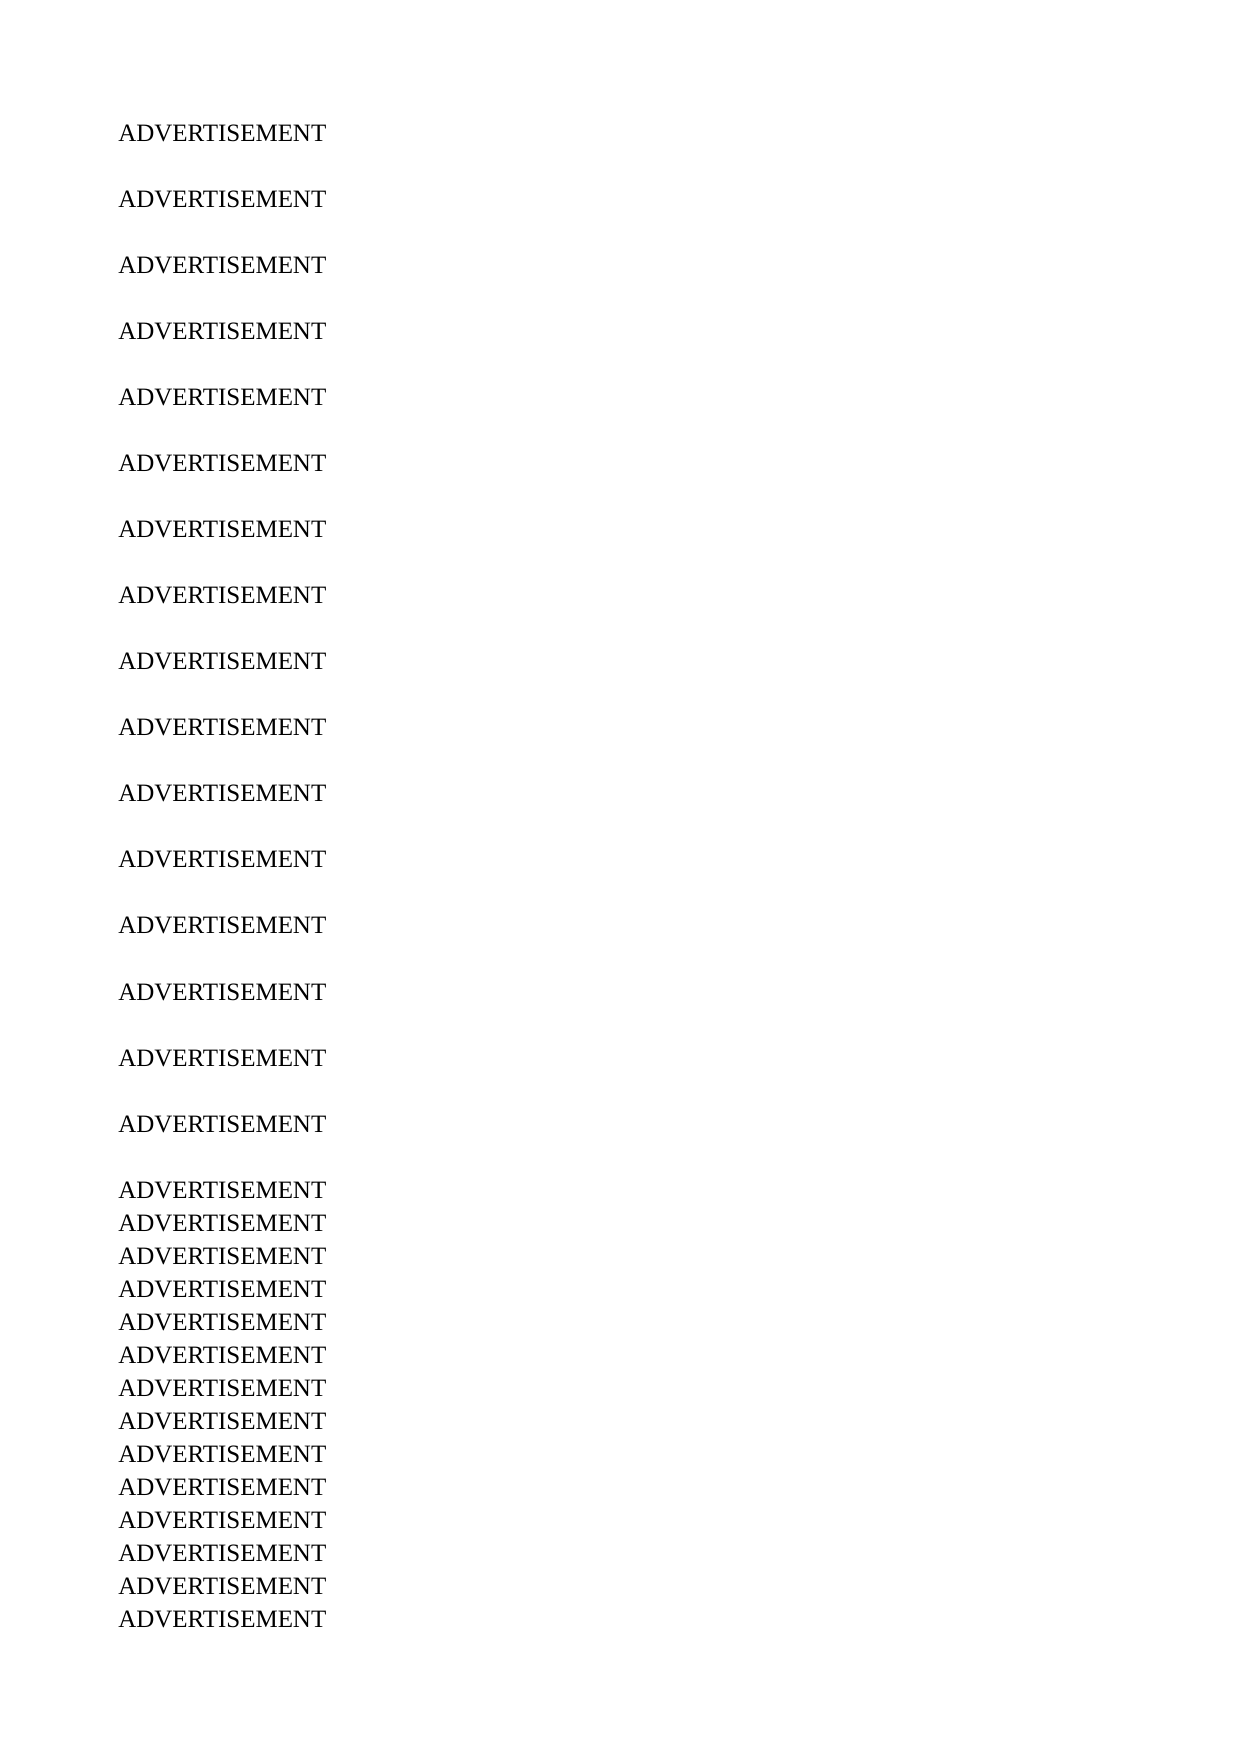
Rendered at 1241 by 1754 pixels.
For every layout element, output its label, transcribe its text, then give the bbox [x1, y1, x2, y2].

text ADVERTISEMENT [118, 250, 1122, 279]
text ADVERTISEMENT [118, 778, 1122, 807]
text ADVERTISEMENT [118, 1472, 1122, 1501]
text ADVERTISEMENT [118, 844, 1122, 873]
text ADVERTISEMENT [118, 580, 1122, 609]
text ADVERTISEMENT [118, 1538, 1122, 1567]
text ADVERTISEMENT [118, 1340, 1122, 1369]
text ADVERTISEMENT [118, 1373, 1122, 1402]
text ADVERTISEMENT [118, 1175, 1122, 1203]
text ADVERTISEMENT [118, 712, 1122, 741]
text ADVERTISEMENT [118, 1505, 1122, 1534]
text ADVERTISEMENT [118, 448, 1122, 477]
text ADVERTISEMENT [118, 1241, 1122, 1269]
text ADVERTISEMENT [118, 1208, 1122, 1237]
text ADVERTISEMENT [118, 1439, 1122, 1468]
text ADVERTISEMENT [118, 1307, 1122, 1336]
text ADVERTISEMENT [118, 382, 1122, 411]
text ADVERTISEMENT [118, 646, 1122, 675]
text ADVERTISEMENT [118, 1109, 1122, 1137]
text ADVERTISEMENT [118, 911, 1122, 939]
text ADVERTISEMENT [118, 118, 1122, 147]
text ADVERTISEMENT [118, 1406, 1122, 1435]
text ADVERTISEMENT [118, 1571, 1122, 1600]
text ADVERTISEMENT [118, 1043, 1122, 1071]
text ADVERTISEMENT [118, 514, 1122, 543]
text ADVERTISEMENT [118, 316, 1122, 345]
text ADVERTISEMENT [118, 977, 1122, 1005]
text ADVERTISEMENT [118, 184, 1122, 213]
text ADVERTISEMENT [118, 1604, 1122, 1633]
text ADVERTISEMENT [118, 1274, 1122, 1303]
